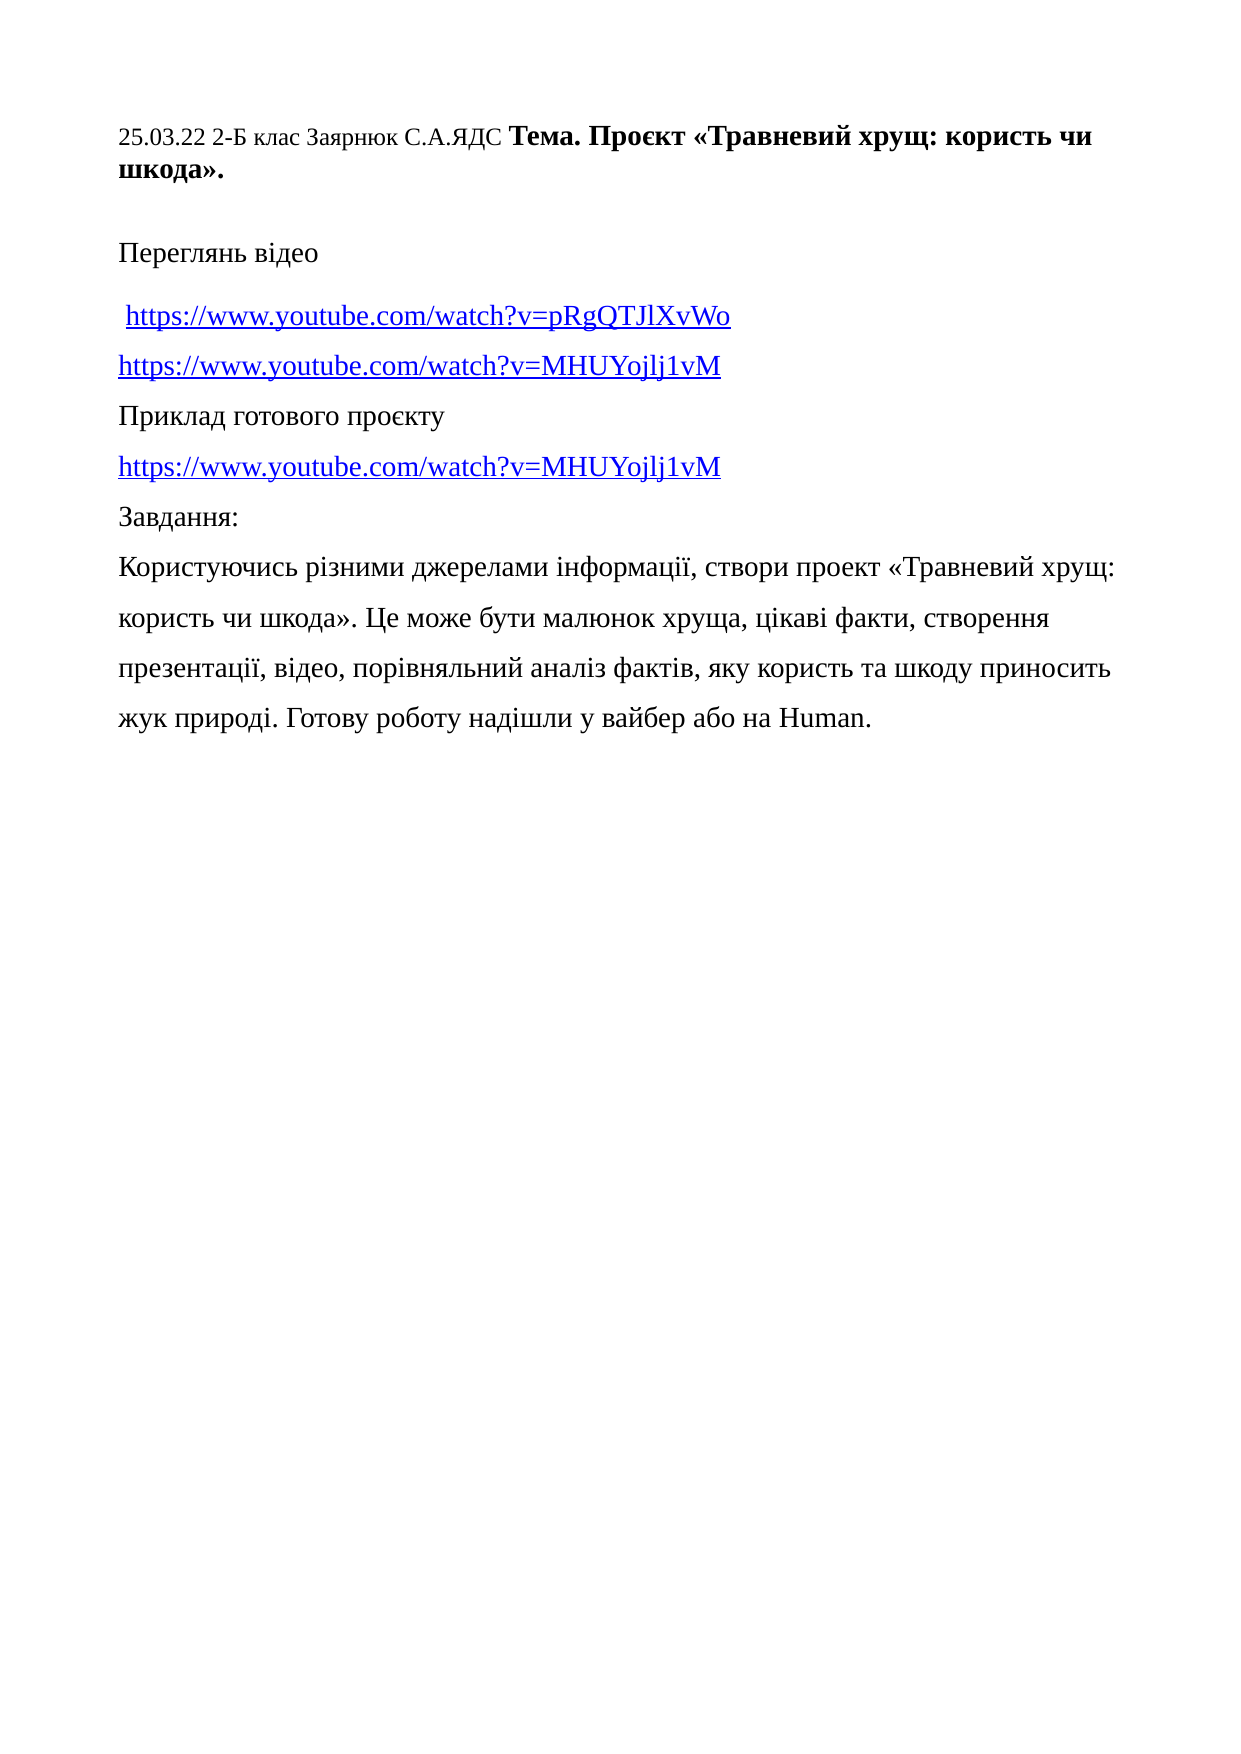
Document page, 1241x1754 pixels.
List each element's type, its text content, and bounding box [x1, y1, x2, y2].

text 25.03.22 2-Б клас Заярнюк С.А.ЯДС Тема. Проєкт «Травневий хрущ: користь чи шкода». [118, 118, 1122, 185]
text Приклад готового проєкту [118, 398, 1122, 432]
text Переглянь відео [118, 236, 1122, 269]
text Користуючись різними джерелами інформації, створи проект «Травневий хрущ: користь чи шкода». Це може бути малюнок хруща, цікаві факти, створення презентації, відео, порівняльний аналіз фактів, яку користь та шкоду приносить жук природі. Готову роботу надішли у вайбер або на Human. [118, 549, 1122, 734]
text Завдання: [118, 499, 1122, 533]
text https://www.youtube.com/watch?v=MHUYojlj1vM [118, 449, 1122, 482]
text https://www.youtube.com/watch?v=MHUYojlj1vM [118, 348, 1122, 382]
text https://www.youtube.com/watch?v=pRgQTJlXvWo [118, 298, 1122, 331]
